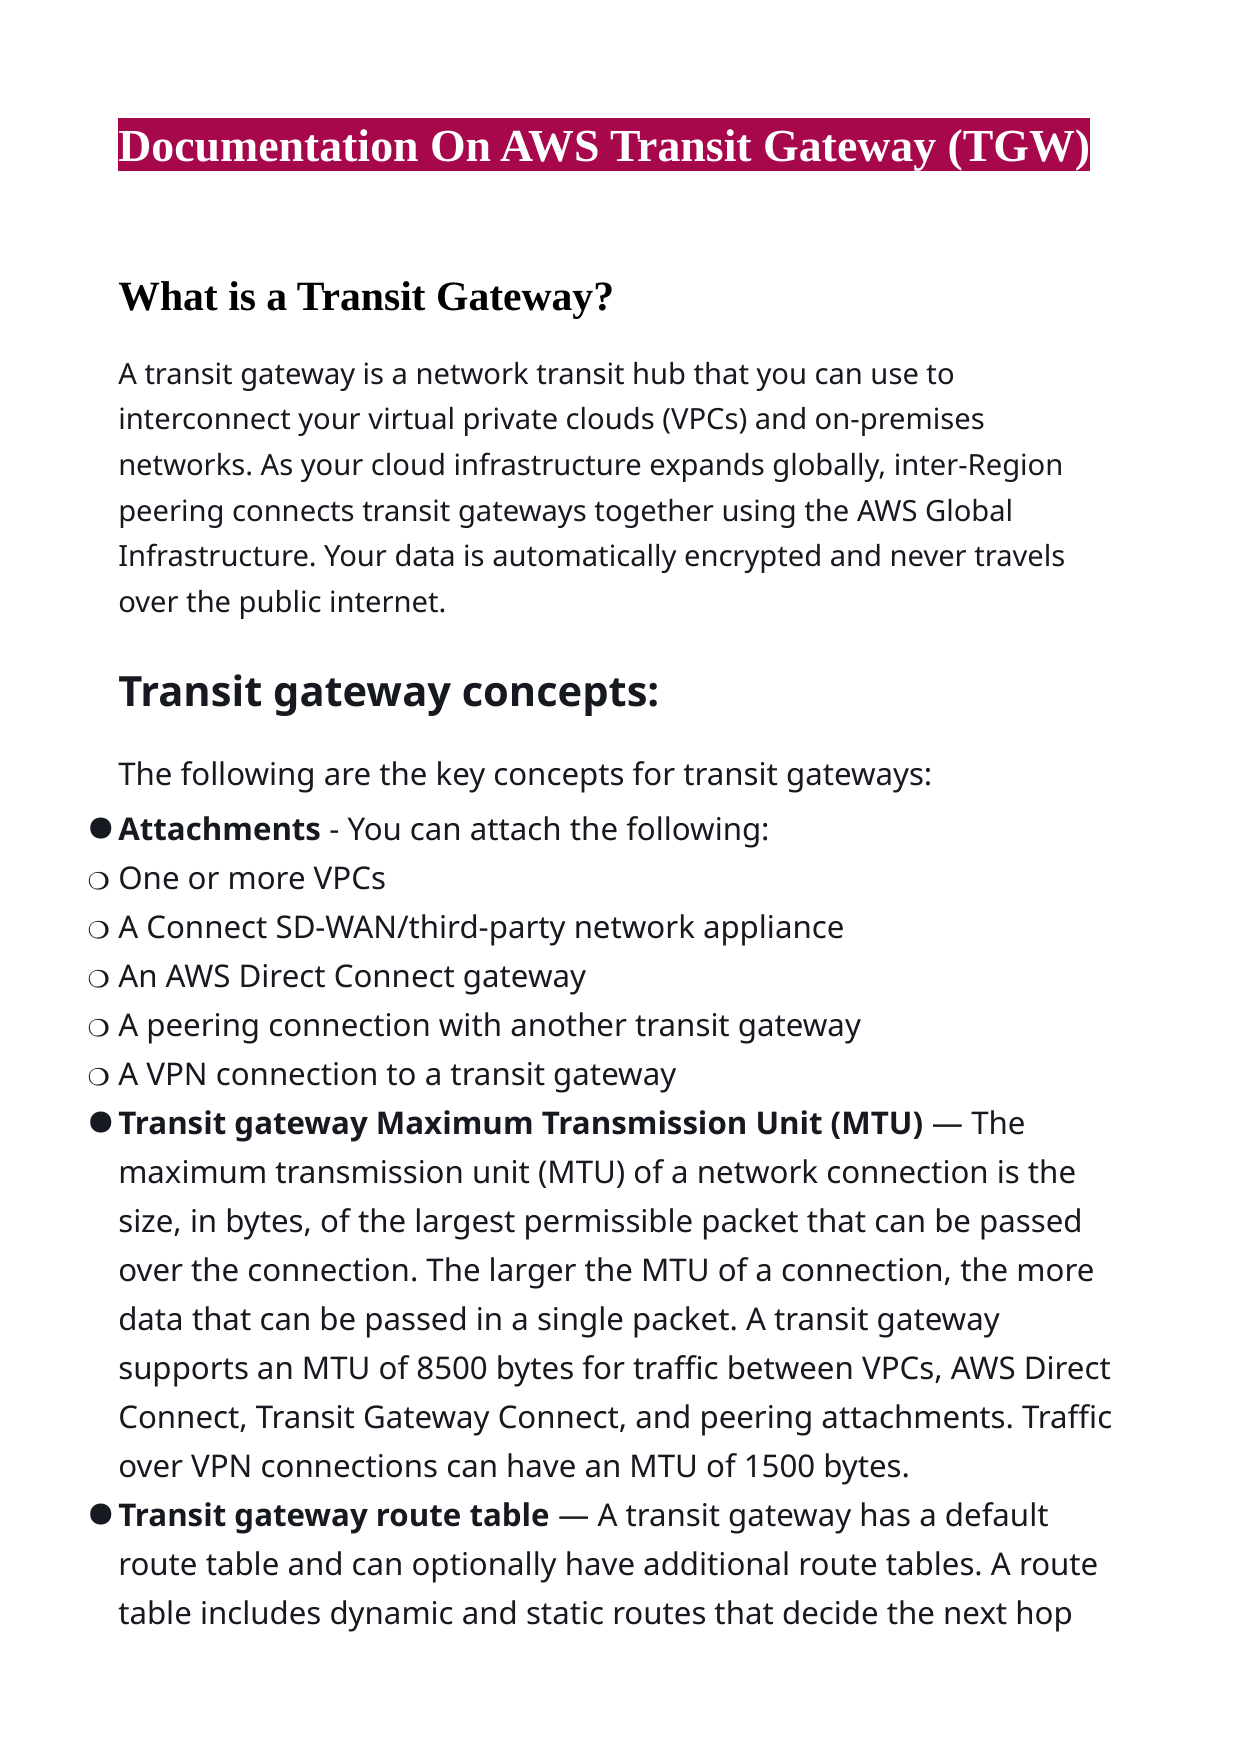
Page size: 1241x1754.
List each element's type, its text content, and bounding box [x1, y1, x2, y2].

list A VPN connection to a transit gateway [118, 1052, 1122, 1095]
list Attachments - You can attach the following: [118, 807, 1122, 850]
text A transit gateway is a network transit hub that you can use to interconnect your virtual private clouds (VPCs) and on-premises networks. As your cloud infrastructure expands globally, inter-Region peering connects transit gateways together using the AWS Global Infrastructure. Your data is automatically encrypted and never travels over the public internet. [118, 353, 1122, 621]
list Transit gateway route table — A transit gateway has a default route table and can optionally have additional route tables. A route table includes dynamic and static routes that decide the next hop [118, 1493, 1122, 1633]
text Documentation On AWS Transit Gateway (TGW) [118, 118, 1122, 171]
list A peering connection with another transit gateway [118, 1003, 1122, 1046]
subtitle The following are the key concepts for transit gateways: [118, 752, 1122, 795]
list A Connect SD-WAN/third-party network appliance [118, 905, 1122, 948]
list Transit gateway Maximum Transmission Unit (MTU) — The maximum transmission unit (MTU) of a network connection is the size, in bytes, of the largest permissible packet that can be passed over the connection. The larger the MTU of a connection, the more data that can be passed in a single packet. A transit gateway supports an MTU of 8500 bytes for traffic between VPCs, AWS Direct Connect, Transit Gateway Connect, and peering attachments. Traffic over VPN connections can have an MTU of 1500 bytes. [118, 1101, 1122, 1486]
subtitle Transit gateway concepts: [118, 662, 1122, 719]
text What is a Transit Gateway? [118, 271, 1122, 319]
list One or more VPCs [118, 856, 1122, 899]
list An AWS Direct Connect gateway [118, 954, 1122, 997]
